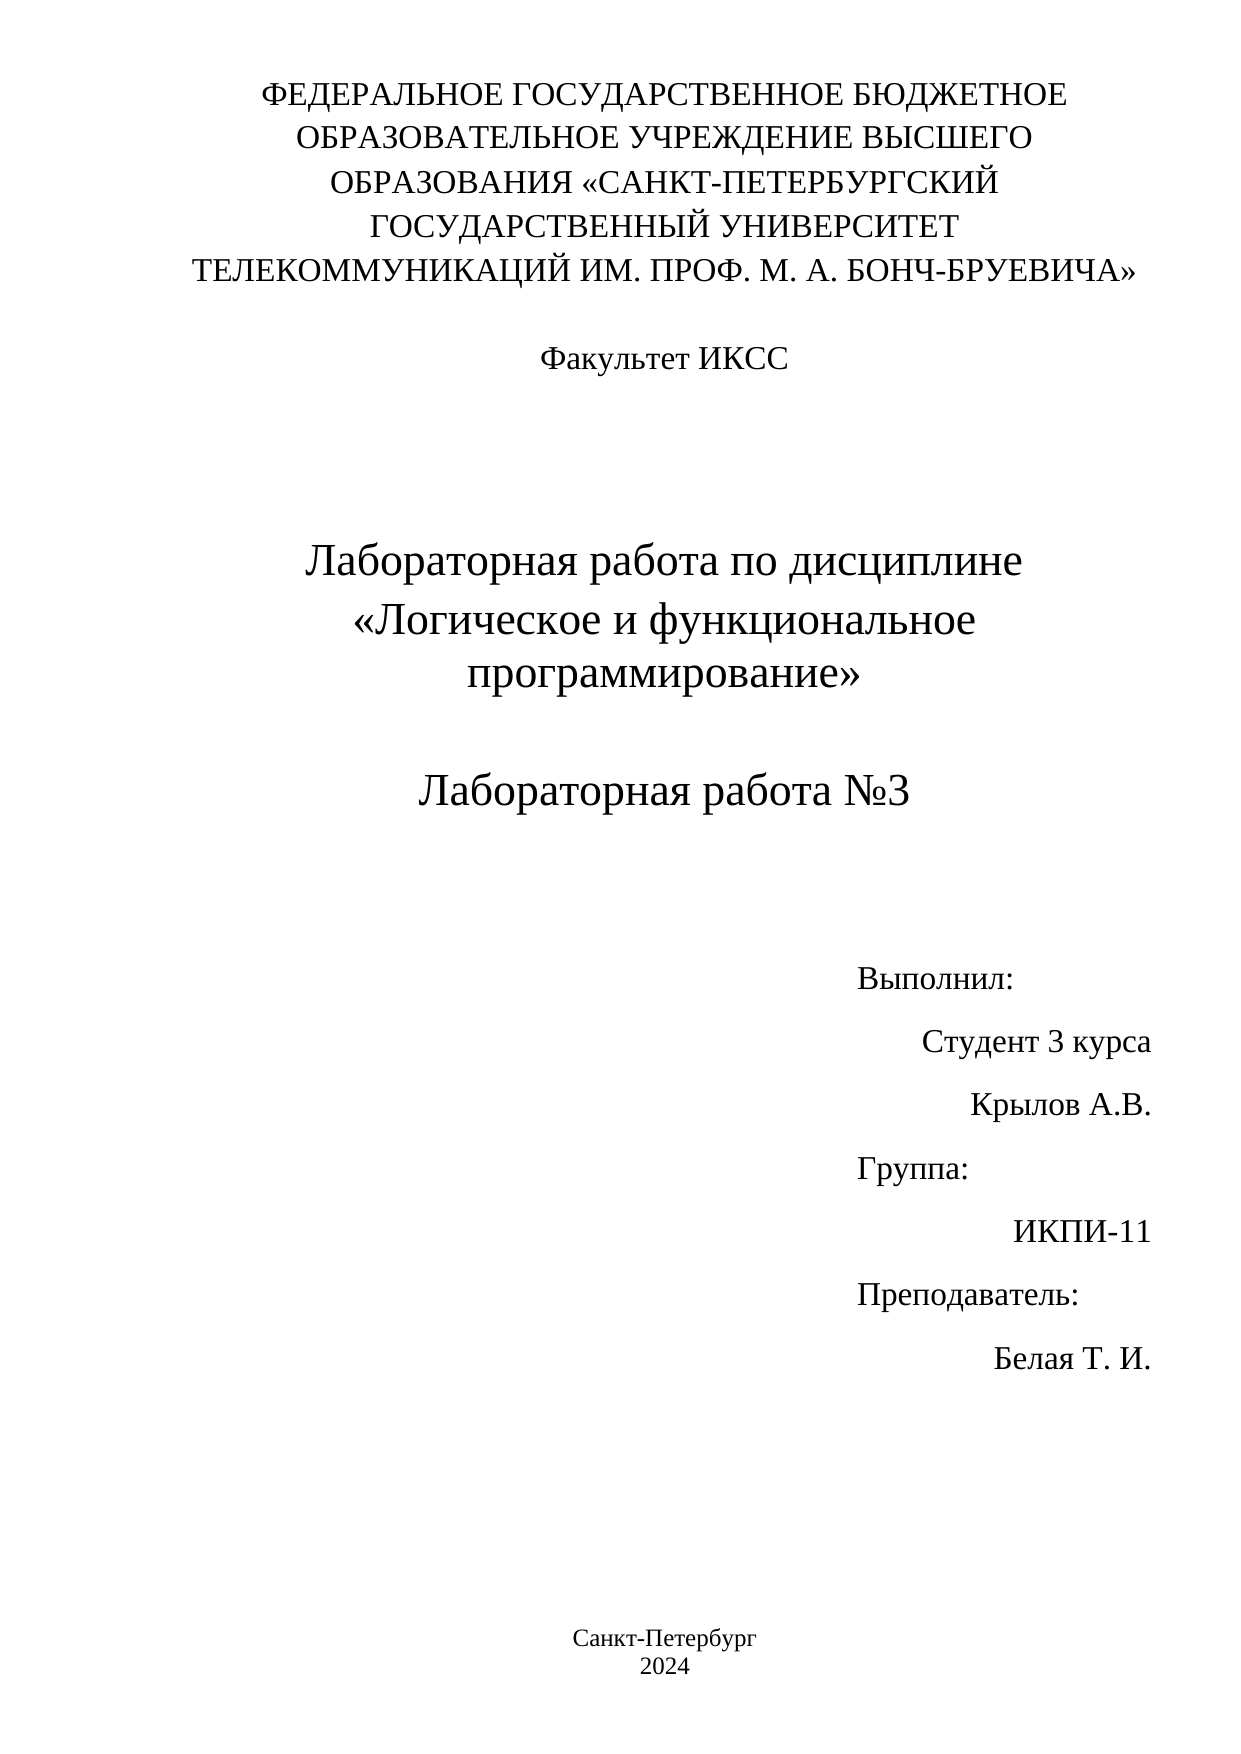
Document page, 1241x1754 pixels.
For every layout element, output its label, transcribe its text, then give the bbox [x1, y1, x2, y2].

text Студент 3 курса [177, 1021, 1152, 1059]
text Крылов А.В. [915, 1084, 1152, 1123]
text «Логическое и функциональное программирование» [177, 592, 1152, 697]
text Белая Т. И. [177, 1338, 1152, 1376]
text ИКПИ-11 [177, 1211, 1152, 1249]
text Лабораторная работа №3 [177, 762, 1152, 815]
text Выполнил: [177, 958, 1152, 996]
text Группа: [177, 1148, 1152, 1186]
text Преподаватель: [177, 1274, 1152, 1313]
text Лабораторная работа по дисциплине [177, 533, 1152, 585]
